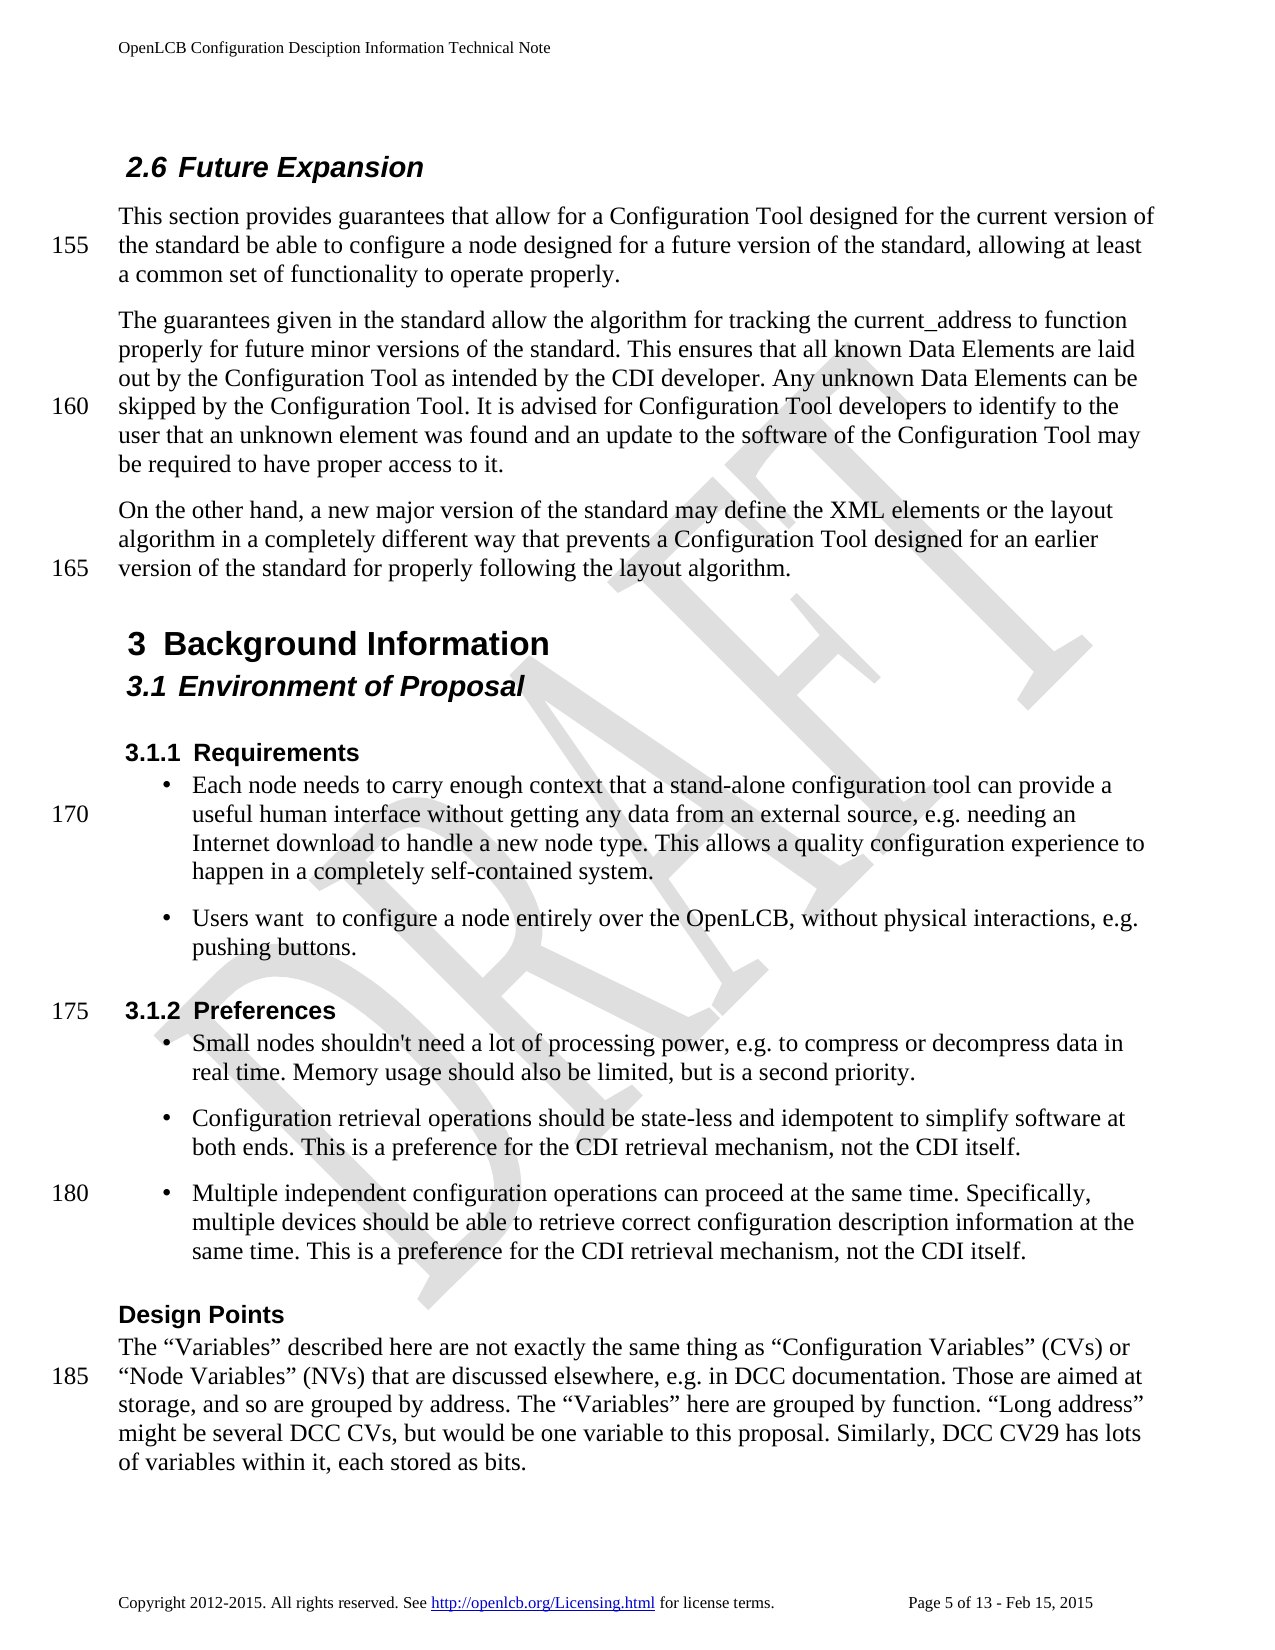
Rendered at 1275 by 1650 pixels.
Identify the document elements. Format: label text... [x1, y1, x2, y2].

list Small nodes shouldn't need a lot of processing power, e.g. to compress or decompress data in real time. Memory usage should also be limited, but is a second priority. [224, 1028, 437, 1085]
subtitle Background Information [118, 624, 723, 663]
list Configuration retrieval operations should be state-less and idempotent to simplify software at both ends. This is a preference for the CDI retrieval mechanism, not the CDI itself. [162, 1103, 314, 1161]
subtitle Requirements [118, 738, 572, 767]
subtitle Design Points [118, 1300, 1157, 1329]
text On the other hand, a new major version of the standard may define the XML elements or the layout algorithm in a completely different way that prevents a Configuration Tool designed for an earlier version of the standard for properly following the layout algorithm. [665, 495, 943, 582]
list Configuration retrieval operations should be state-less and idempotent to simplify software at both ends. This is a preference for the CDI retrieval mechanism, not the CDI itself. [491, 1103, 1157, 1161]
subtitle [727, 624, 818, 663]
subtitle [829, 624, 1024, 663]
subtitle [841, 738, 1157, 767]
text This section provides guarantees that allow for a Configuration Tool designed for the current version of the standard be able to configure a node designed for a future version of the standard, allowing at least a common set of functionality to operate properly. [118, 201, 1157, 287]
subtitle Preferences [648, 996, 1157, 1025]
text The guarantees given in the standard allow the algorithm for tracking the current_address to function properly for future minor versions of the standard. This ensures that all known Data Elements are laid out by the Configuration Tool as intended by the CDI developer. Any unknown Data Elements can be skipped by the Configuration Tool. It is advised for Configuration Tool developers to identify to the user that an unknown element was found and an update to the software of the Configuration Tool may be required to have proper access to it. [118, 305, 1157, 478]
list Users want to configure a node entirely over the OpenLCB, without physical interactions, e.g. pushing buttons. [538, 903, 705, 960]
subtitle Preferences [214, 996, 376, 1025]
subtitle Preferences [393, 996, 488, 1025]
list Multiple independent configuration operations can proceed at the same time. Specifically, multiple devices should be able to retrieve correct configuration description information at the same time. This is a preference for the CDI retrieval mechanism, not the CDI itself. [162, 1178, 401, 1264]
text On the other hand, a new major version of the standard may define the XML elements or the layout algorithm in a completely different way that prevents a Configuration Tool designed for an earlier version of the standard for properly following the layout algorithm. [899, 495, 1157, 582]
text On the other hand, a new major version of the standard may define the XML elements or the layout algorithm in a completely different way that prevents a Configuration Tool designed for an earlier version of the standard for properly following the layout algorithm. [118, 495, 693, 582]
list Multiple independent configuration operations can proceed at the same time. Specifically, multiple devices should be able to retrieve correct configuration description information at the same time. This is a preference for the CDI retrieval mechanism, not the CDI itself. [374, 1178, 494, 1251]
list Small nodes shouldn't need a lot of processing power, e.g. to compress or decompress data in real time. Memory usage should also be limited, but is a second priority. [428, 1028, 548, 1085]
list Configuration retrieval operations should be state-less and idempotent to simplify software at both ends. This is a preference for the CDI retrieval mechanism, not the CDI itself. [299, 1103, 488, 1161]
subtitle [1037, 669, 1157, 703]
subtitle Environment of Proposal [118, 669, 528, 703]
list Users want to configure a node entirely over the OpenLCB, without physical interactions, e.g. pushing buttons. [687, 903, 1157, 960]
subtitle Preferences [118, 996, 191, 1025]
subtitle [1028, 624, 1157, 663]
list Users want to configure a node entirely over the OpenLCB, without physical interactions, e.g. pushing buttons. [162, 903, 423, 960]
list Each node needs to carry enough context that a stand-alone configuration tool can provide a useful human interface without getting any data from an external source, e.g. needing an Internet download to handle a new node type. This allows a quality configuration experience to happen in a completely self-contained system. [700, 770, 1157, 885]
list Each node needs to carry enough context that a stand-alone configuration tool can provide a useful human interface without getting any data from an external source, e.g. needing an Internet download to handle a new node type. This allows a quality configuration experience to happen in a completely self-contained system. [670, 825, 810, 885]
subtitle [552, 669, 763, 703]
list Each node needs to carry enough context that a stand-alone configuration tool can provide a useful human interface without getting any data from an external source, e.g. needing an Internet download to handle a new node type. This allows a quality configuration experience to happen in a completely self-contained system. [594, 770, 701, 856]
subtitle [572, 738, 640, 767]
list Users want to configure a node entirely over the OpenLCB, without physical interactions, e.g. pushing buttons. [409, 903, 515, 960]
list Each node needs to carry enough context that a stand-alone configuration tool can provide a useful human interface without getting any data from an external source, e.g. needing an Internet download to handle a new node type. This allows a quality configuration experience to happen in a completely self-contained system. [162, 770, 653, 885]
list Each node needs to carry enough context that a stand-alone configuration tool can provide a useful human interface without getting any data from an external source, e.g. needing an Internet download to handle a new node type. This allows a quality configuration experience to happen in a completely self-contained system. [366, 828, 493, 885]
subtitle [798, 669, 1033, 703]
list Small nodes shouldn't need a lot of processing power, e.g. to compress or decompress data in real time. Memory usage should also be limited, but is a second priority. [534, 1028, 1157, 1085]
list Small nodes shouldn't need a lot of processing power, e.g. to compress or decompress data in real time. Memory usage should also be limited, but is a second priority. [162, 1035, 238, 1085]
subtitle [653, 738, 827, 767]
list Multiple independent configuration operations can proceed at the same time. Specifically, multiple devices should be able to retrieve correct configuration description information at the same time. This is a preference for the CDI retrieval mechanism, not the CDI itself. [477, 1178, 1157, 1264]
subtitle Future Expansion [118, 150, 1157, 183]
subtitle Preferences [502, 996, 631, 1025]
text The “Variables” described here are not exactly the same thing as “Configuration Variables” (CVs) or “Node Variables” (NVs) that are discussed elsewhere, e.g. in DCC documentation. Those are aimed at storage, and so are grouped by address. The “Variables” here are grouped by function. “Long address” might be several DCC CVs, but would be one variable to this proposal. Similarly, DCC CV29 has lots of variables within it, each stored as bits. [118, 1332, 1157, 1476]
